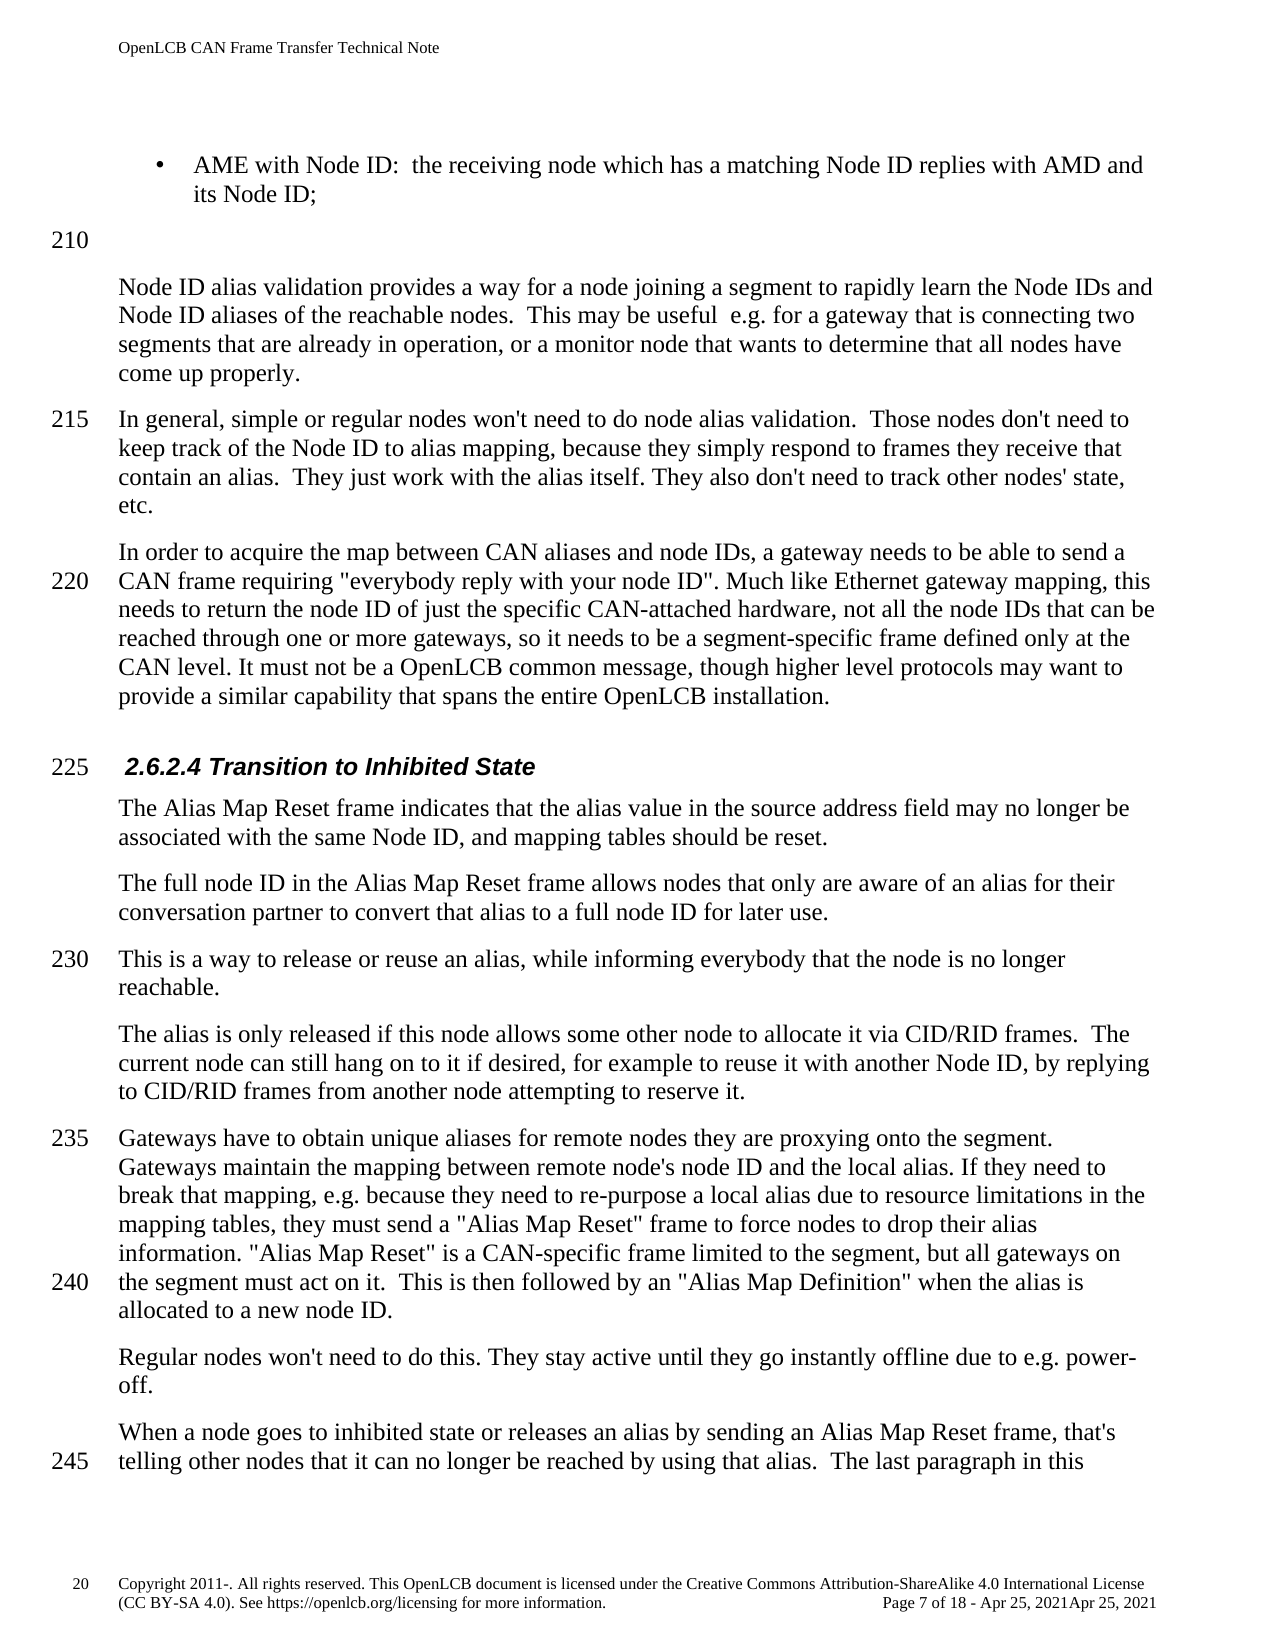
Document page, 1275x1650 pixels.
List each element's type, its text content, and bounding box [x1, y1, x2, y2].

list AME with Node ID: the receiving node which has a matching Node ID replies with AMD and its Node ID; [156, 150, 1157, 207]
text In order to acquire the map between CAN aliases and node IDs, a gateway needs to be able to send a CAN frame requiring "everybody reply with your node ID". Much like Ethernet gateway mapping, this needs to return the node ID of just the specific CAN-attached hardware, not all the node IDs that can be reached through one or more gateways, so it needs to be a segment-specific frame defined only at the CAN level. It must not be a OpenLCB common message, though higher level protocols may want to provide a similar capability that spans the entire OpenLCB installation. [118, 537, 1157, 709]
text The alias is only released if this node allows some other node to allocate it via CID/RID frames. The current node can still hang on to it if desired, for example to reuse it with another Node ID, by replying to CID/RID frames from another node attempting to reserve it. [118, 1019, 1157, 1105]
text The Alias Map Reset frame indicates that the alias value in the source address field may no longer be associated with the same Node ID, and mapping tables should be reset. [118, 793, 1157, 851]
text The full node ID in the Alias Map Reset frame allows nodes that only are aware of an alias for their conversation partner to convert that alias to a full node ID for later use. [118, 868, 1157, 926]
text Regular nodes won't need to do this. They stay active until they go instantly offline due to e.g. power-off. [118, 1342, 1157, 1399]
subtitle Transition to Inhibited State [118, 752, 1157, 781]
text Gateways have to obtain unique aliases for remote nodes they are proxying onto the segment. Gateways maintain the mapping between remote node's node ID and the local alias. If they need to break that mapping, e.g. because they need to re-purpose a local alias due to resource limitations in the mapping tables, they must send a "Alias Map Reset" frame to force nodes to drop their alias information. "Alias Map Reset" is a CAN-specific frame limited to the segment, but all gateways on the segment must act on it. This is then followed by an "Alias Map Definition" when the alias is allocated to a new node ID. [118, 1123, 1157, 1324]
text This is a way to release or reuse an alias, while informing everybody that the node is no longer reachable. [118, 944, 1157, 1001]
text When a node goes to inhibited state or releases an alias by sending an Alias Map Reset frame, that's telling other nodes that it can no longer be reached by using that alias. The last paragraph in this [118, 1417, 1157, 1474]
text In general, simple or regular nodes won't need to do node alias validation. Those nodes don't need to keep track of the Node ID to alias mapping, because they simply respond to frames they receive that contain an alias. They just work with the alias itself. They also don't need to track other nodes' state, etc. [118, 404, 1157, 519]
text Node ID alias validation provides a way for a node joining a segment to rapidly learn the Node IDs and Node ID aliases of the reachable nodes. This may be useful e.g. for a gateway that is connecting two segments that are already in operation, or a monitor node that wants to determine that all nodes have come up properly. [118, 272, 1157, 387]
